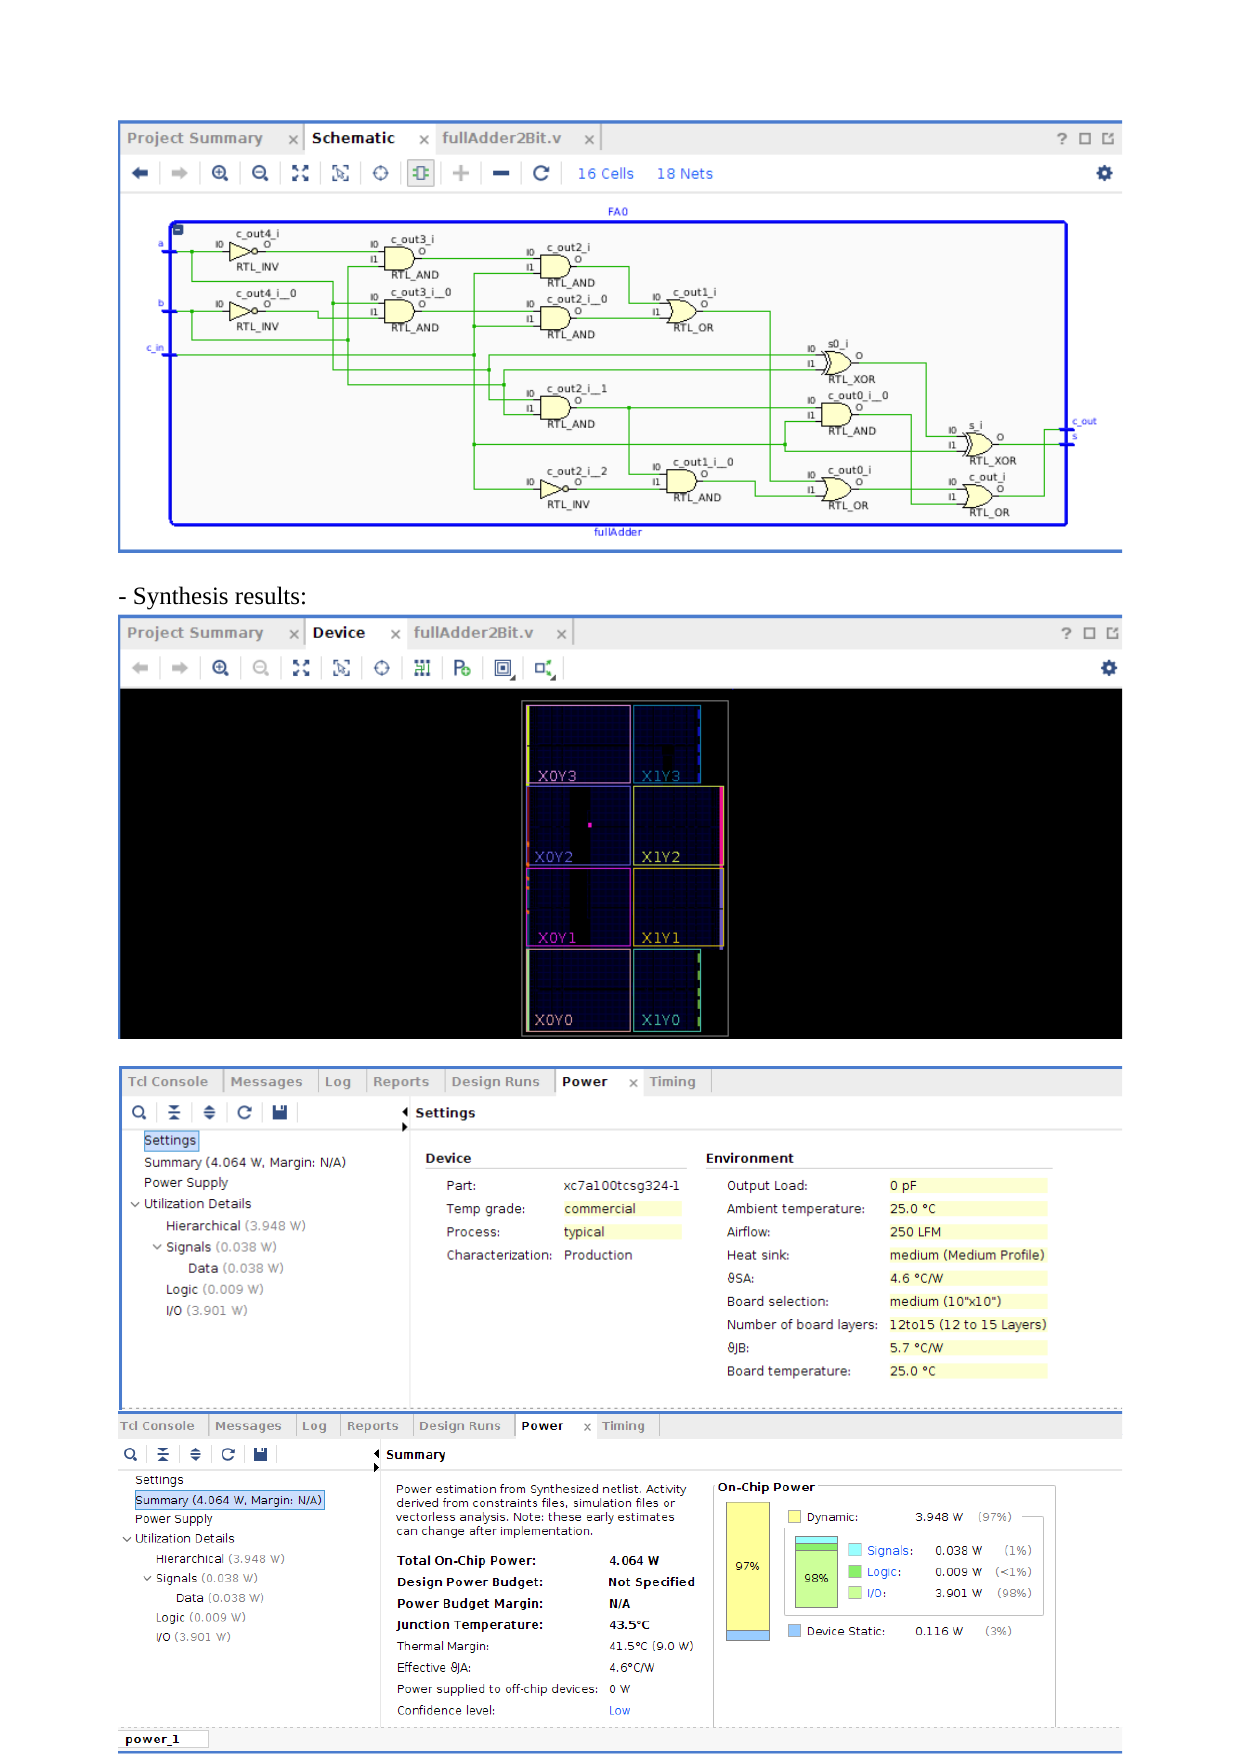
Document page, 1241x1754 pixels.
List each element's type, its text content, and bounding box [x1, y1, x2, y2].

text - Synthesis results: [118, 581, 1122, 610]
picture [118, 610, 1123, 1039]
picture [118, 1066, 1123, 1754]
picture [118, 118, 1123, 553]
